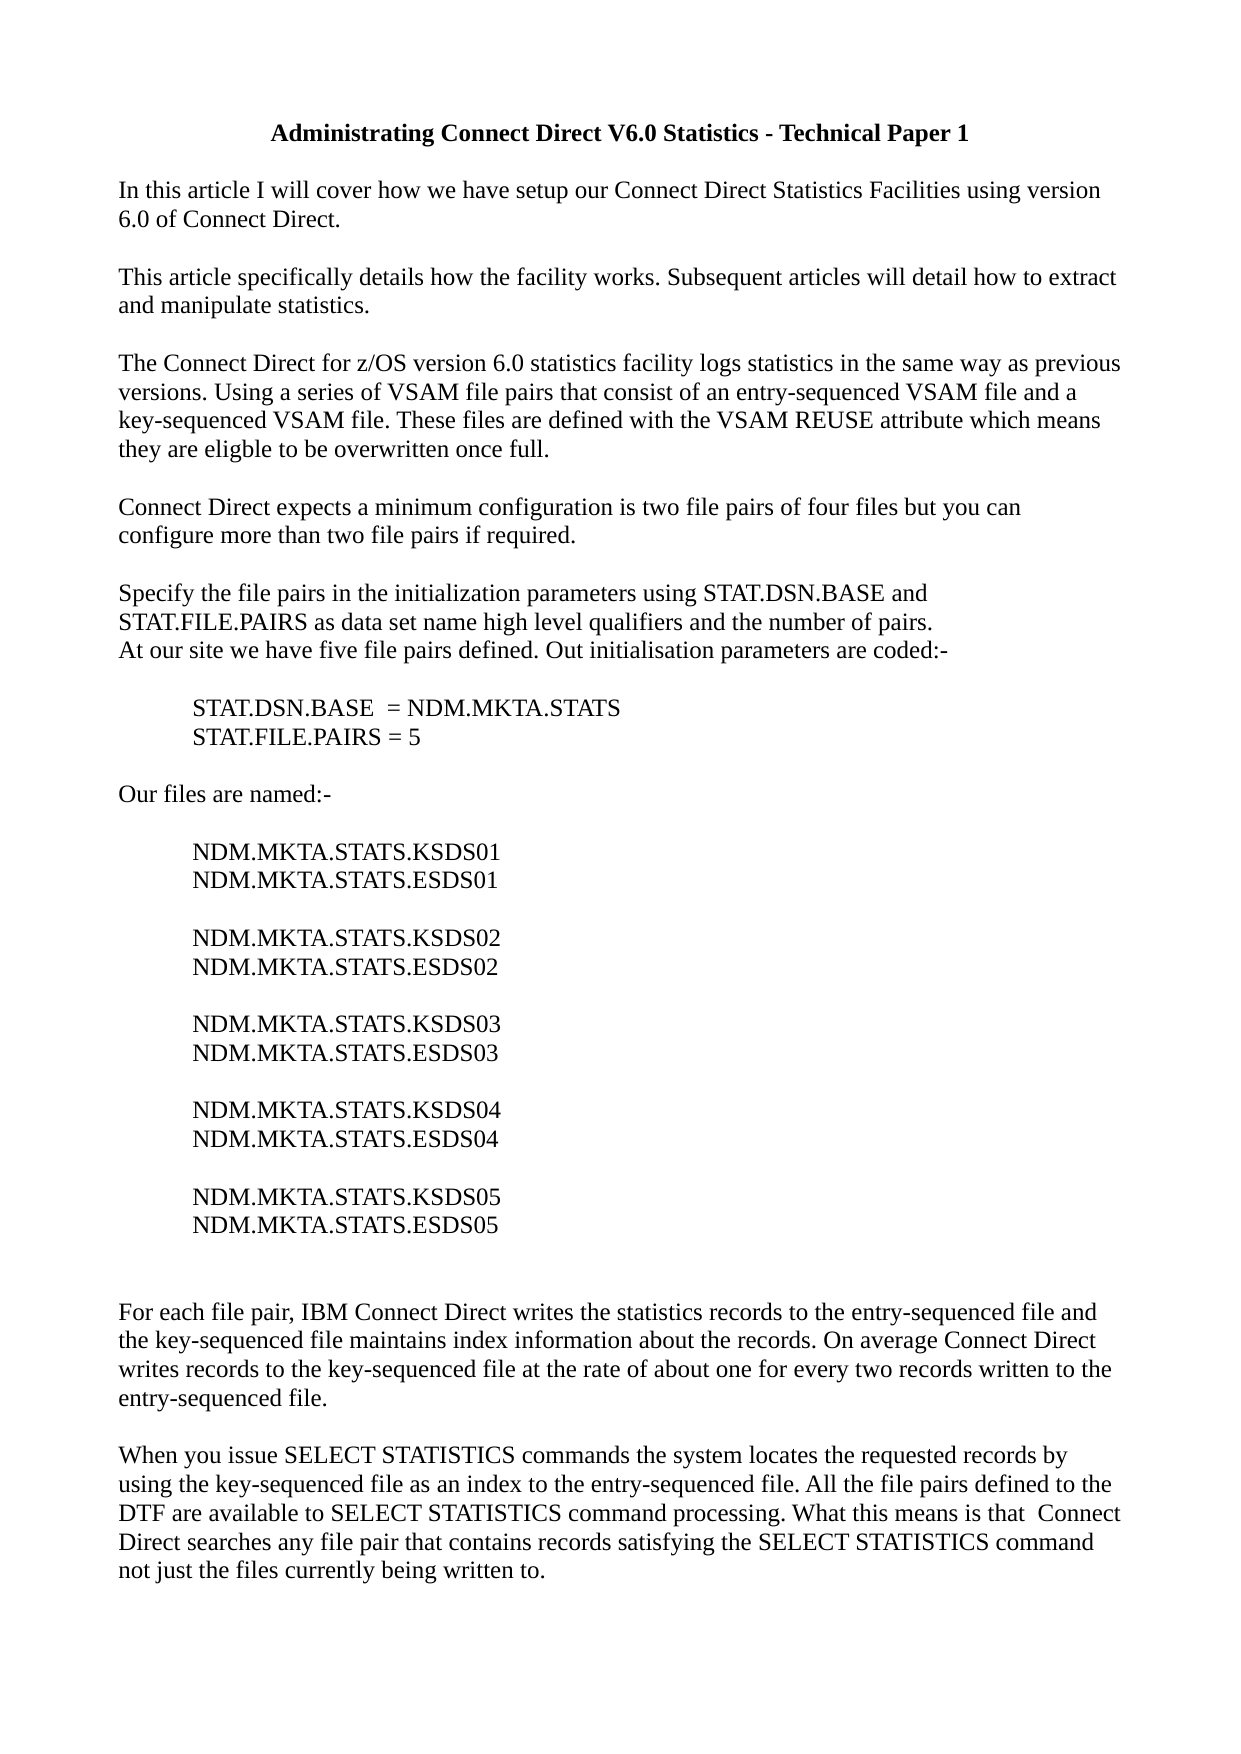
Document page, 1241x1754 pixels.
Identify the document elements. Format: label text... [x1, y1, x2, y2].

text In this article I will cover how we have setup our Connect Direct Statistics Facilities using version 6.0 of Connect Direct. [118, 176, 1122, 233]
text Connect Direct expects a minimum configuration is two file pairs of four files but you can configure more than two file pairs if required. [118, 492, 1122, 549]
text NDM.MKTA.STATS.KSDS03 [118, 1009, 1122, 1038]
text STAT.FILE.PAIRS = 5 [118, 722, 1122, 751]
text NDM.MKTA.STATS.ESDS05 [118, 1211, 1122, 1239]
text NDM.MKTA.STATS.KSDS04 [118, 1096, 1122, 1124]
text NDM.MKTA.STATS.KSDS05 [118, 1182, 1122, 1211]
text Specify the file pairs in the initialization parameters using STAT.DSN.BASE and STAT.FILE.PAIRS as data set name high level qualifiers and the number of pairs. [118, 578, 1122, 636]
text When you issue SELECT STATISTICS commands the system locates the requested records by using the key-sequenced file as an index to the entry-sequenced file. All the file pairs defined to the DTF are available to SELECT STATISTICS command processing. What this means is that Connect Direct searches any file pair that contains records satisfying the SELECT STATISTICS command not just the files currently being written to. [118, 1441, 1122, 1584]
text NDM.MKTA.STATS.ESDS04 [118, 1124, 1122, 1153]
text The Connect Direct for z/OS version 6.0 statistics facility logs statistics in the same way as previous versions. Using a series of VSAM file pairs that consist of an entry-sequenced VSAM file and a key-sequenced VSAM file. These files are defined with the VSAM REUSE attribute which means they are eligble to be overwritten once full. [118, 348, 1122, 463]
text NDM.MKTA.STATS.ESDS02 [118, 952, 1122, 981]
text At our site we have five file pairs defined. Out initialisation parameters are coded:- [118, 636, 1122, 664]
text For each file pair, IBM Connect Direct writes the statistics records to the entry-sequenced file and the key-sequenced file maintains index information about the records. On average Connect Direct writes records to the key-sequenced file at the rate of about one for every two records written to the [118, 1297, 1122, 1383]
text STAT.DSN.BASE = NDM.MKTA.STATS [118, 693, 1122, 722]
text NDM.MKTA.STATS.ESDS03 [118, 1038, 1122, 1067]
text Administrating Connect Direct V6.0 Statistics - Technical Paper 1 [118, 118, 1122, 147]
text NDM.MKTA.STATS.ESDS01 [118, 866, 1122, 894]
text Our files are named:- [118, 779, 1122, 808]
text NDM.MKTA.STATS.KSDS01 [118, 837, 1122, 866]
text NDM.MKTA.STATS.KSDS02 [118, 923, 1122, 952]
text entry-sequenced file. [118, 1383, 1122, 1412]
text This article specifically details how the facility works. Subsequent articles will detail how to extract and manipulate statistics. [118, 262, 1122, 319]
